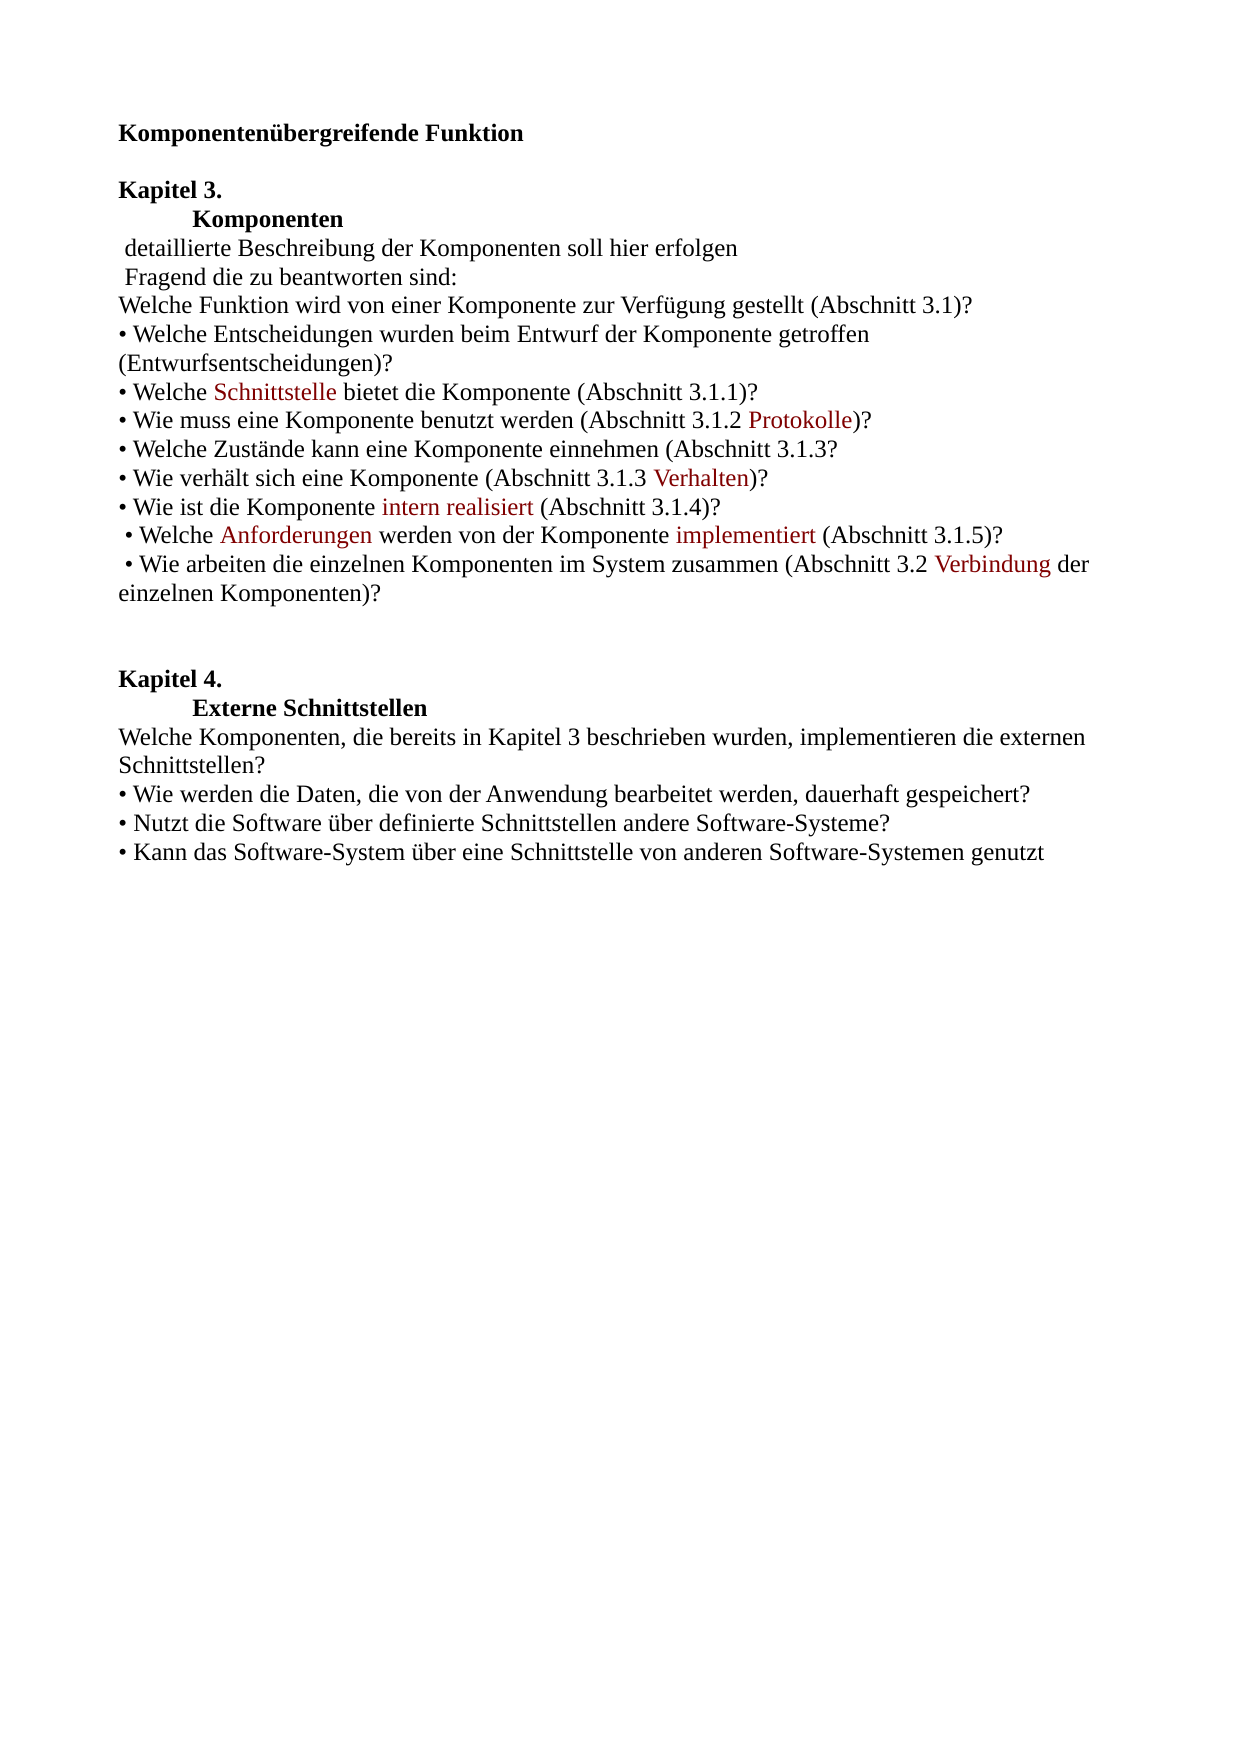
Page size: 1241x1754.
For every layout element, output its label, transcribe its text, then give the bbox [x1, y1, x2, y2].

text Welche Funktion wird von einer Komponente zur Verfügung gestellt (Abschnitt 3.1)? [118, 291, 1122, 319]
text Fragend die zu beantworten sind: [118, 262, 1122, 291]
text detaillierte Beschreibung der Komponenten soll hier erfolgen [118, 233, 1122, 262]
text • Welche Zustände kann eine Komponente einnehmen (Abschnitt 3.1.3? [118, 434, 1122, 463]
text • Nutzt die Software über definierte Schnittstellen andere Software-Systeme? [118, 808, 1122, 837]
text • Welche Schnittstelle bietet die Komponente (Abschnitt 3.1.1)? [118, 377, 1122, 406]
text Komponenten [118, 204, 1122, 233]
text • Welche Entscheidungen wurden beim Entwurf der Komponente getroffen (Entwurfsentscheidungen)? [118, 319, 1122, 377]
text • Welche Anforderungen werden von der Komponente implementiert (Abschnitt 3.1.5)? [118, 521, 1122, 549]
text • Wie verhält sich eine Komponente (Abschnitt 3.1.3 Verhalten)? [118, 463, 1122, 492]
text • Kann das Software-System über eine Schnittstelle von anderen Software-Systemen genutzt [118, 837, 1122, 866]
text Kapitel 4. [118, 664, 1122, 693]
text • Wie werden die Daten, die von der Anwendung bearbeitet werden, dauerhaft gespeichert? [118, 779, 1122, 808]
text Welche Komponenten, die bereits in Kapitel 3 beschrieben wurden, implementieren die externen Schnittstellen? [118, 722, 1122, 779]
text • Wie ist die Komponente intern realisiert (Abschnitt 3.1.4)? [118, 492, 1122, 521]
text • Wie muss eine Komponente benutzt werden (Abschnitt 3.1.2 Protokolle)? [118, 406, 1122, 434]
text • Wie arbeiten die einzelnen Komponenten im System zusammen (Abschnitt 3.2 Verbindung der einzelnen Komponenten)? [118, 549, 1122, 607]
text Kapitel 3. [118, 176, 1122, 204]
text Externe Schnittstellen [118, 693, 1122, 722]
text Komponentenübergreifende Funktion [118, 118, 1122, 147]
